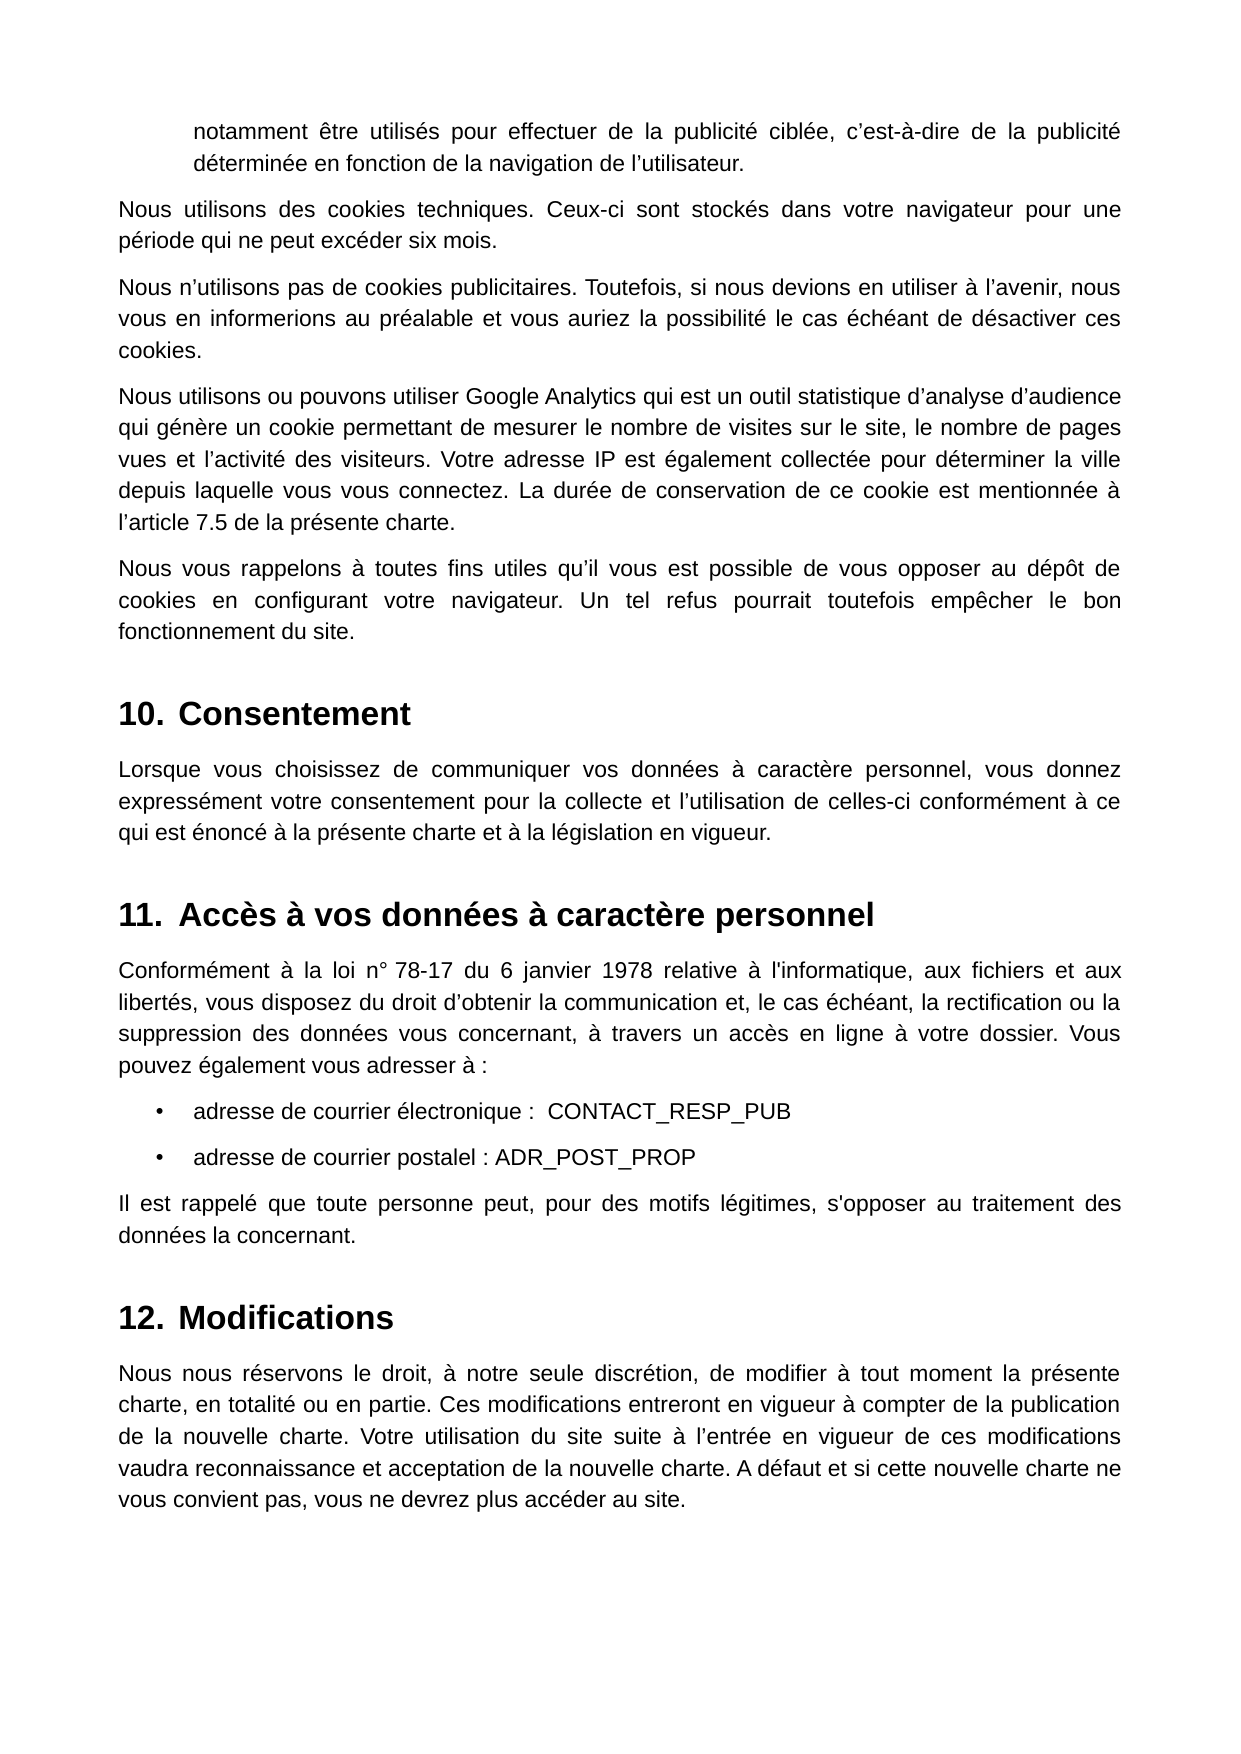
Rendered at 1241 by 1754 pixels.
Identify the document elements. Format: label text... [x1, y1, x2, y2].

subtitle Consentement [118, 694, 1122, 733]
text Conformément à la loi n° 78-17 du 6 janvier 1978 relative à l'informatique, aux fichiers et aux libertés, vous disposez du droit d’obtenir la communication et, le cas échéant, la rectification ou la suppression des données vous concernant, à travers un accès en ligne à votre dossier. Vous pouvez également vous adresser à : [118, 957, 1122, 1078]
list adresse de courrier électronique : CONTACT_RESP_PUB [156, 1098, 1122, 1124]
subtitle Modifications [118, 1298, 1122, 1336]
list adresse de courrier postalel : ADR_POST_PROP [156, 1144, 1122, 1171]
subtitle Accès à vos données à caractère personnel [118, 895, 1122, 934]
text Nous n’utilisons pas de cookies publicitaires. Toutefois, si nous devions en utiliser à l’avenir, nous vous en informerions au préalable et vous auriez la possibilité le cas échéant de désactiver ces cookies. [118, 273, 1122, 363]
text Il est rappelé que toute personne peut, pour des motifs légitimes, s'opposer au traitement des données la concernant. [118, 1190, 1122, 1248]
text Nous utilisons ou pouvons utiliser Google Analytics qui est un outil statistique d’analyse d’audience qui génère un cookie permettant de mesurer le nombre de visites sur le site, le nombre de pages vues et l’activité des visiteurs. Votre adresse IP est également collectée pour déterminer la ville depuis laquelle vous vous connectez. La durée de conservation de ce cookie est mentionnée à l’article 7.5 de la présente charte. [118, 383, 1122, 535]
text Nous utilisons des cookies techniques. Ceux-ci sont stockés dans votre navigateur pour une période qui ne peut excéder six mois. [118, 196, 1122, 254]
text Nous nous réservons le droit, à notre seule discrétion, de modifier à tout moment la présente charte, en totalité ou en partie. Ces modifications entreront en vigueur à compter de la publication de la nouvelle charte. Votre utilisation du site suite à l’entrée en vigueur de ces modifications vaudra reconnaissance et acceptation de la nouvelle charte. A défaut et si cette nouvelle charte ne vous convient pas, vous ne devrez plus accéder au site. [118, 1360, 1122, 1512]
list notamment être utilisés pour effectuer de la publicité ciblée, c’est-à-dire de la publicité déterminée en fonction de la navigation de l’utilisateur. [156, 118, 1122, 176]
text Lorsque vous choisissez de communiquer vos données à caractère personnel, vous donnez expressément votre consentement pour la collecte et l’utilisation de celles-ci conformément à ce qui est énoncé à la présente charte et à la législation en vigueur. [118, 756, 1122, 846]
text Nous vous rappelons à toutes fins utiles qu’il vous est possible de vous opposer au dépôt de cookies en configurant votre navigateur. Un tel refus pourrait toutefois empêcher le bon fonctionnement du site. [118, 555, 1122, 645]
